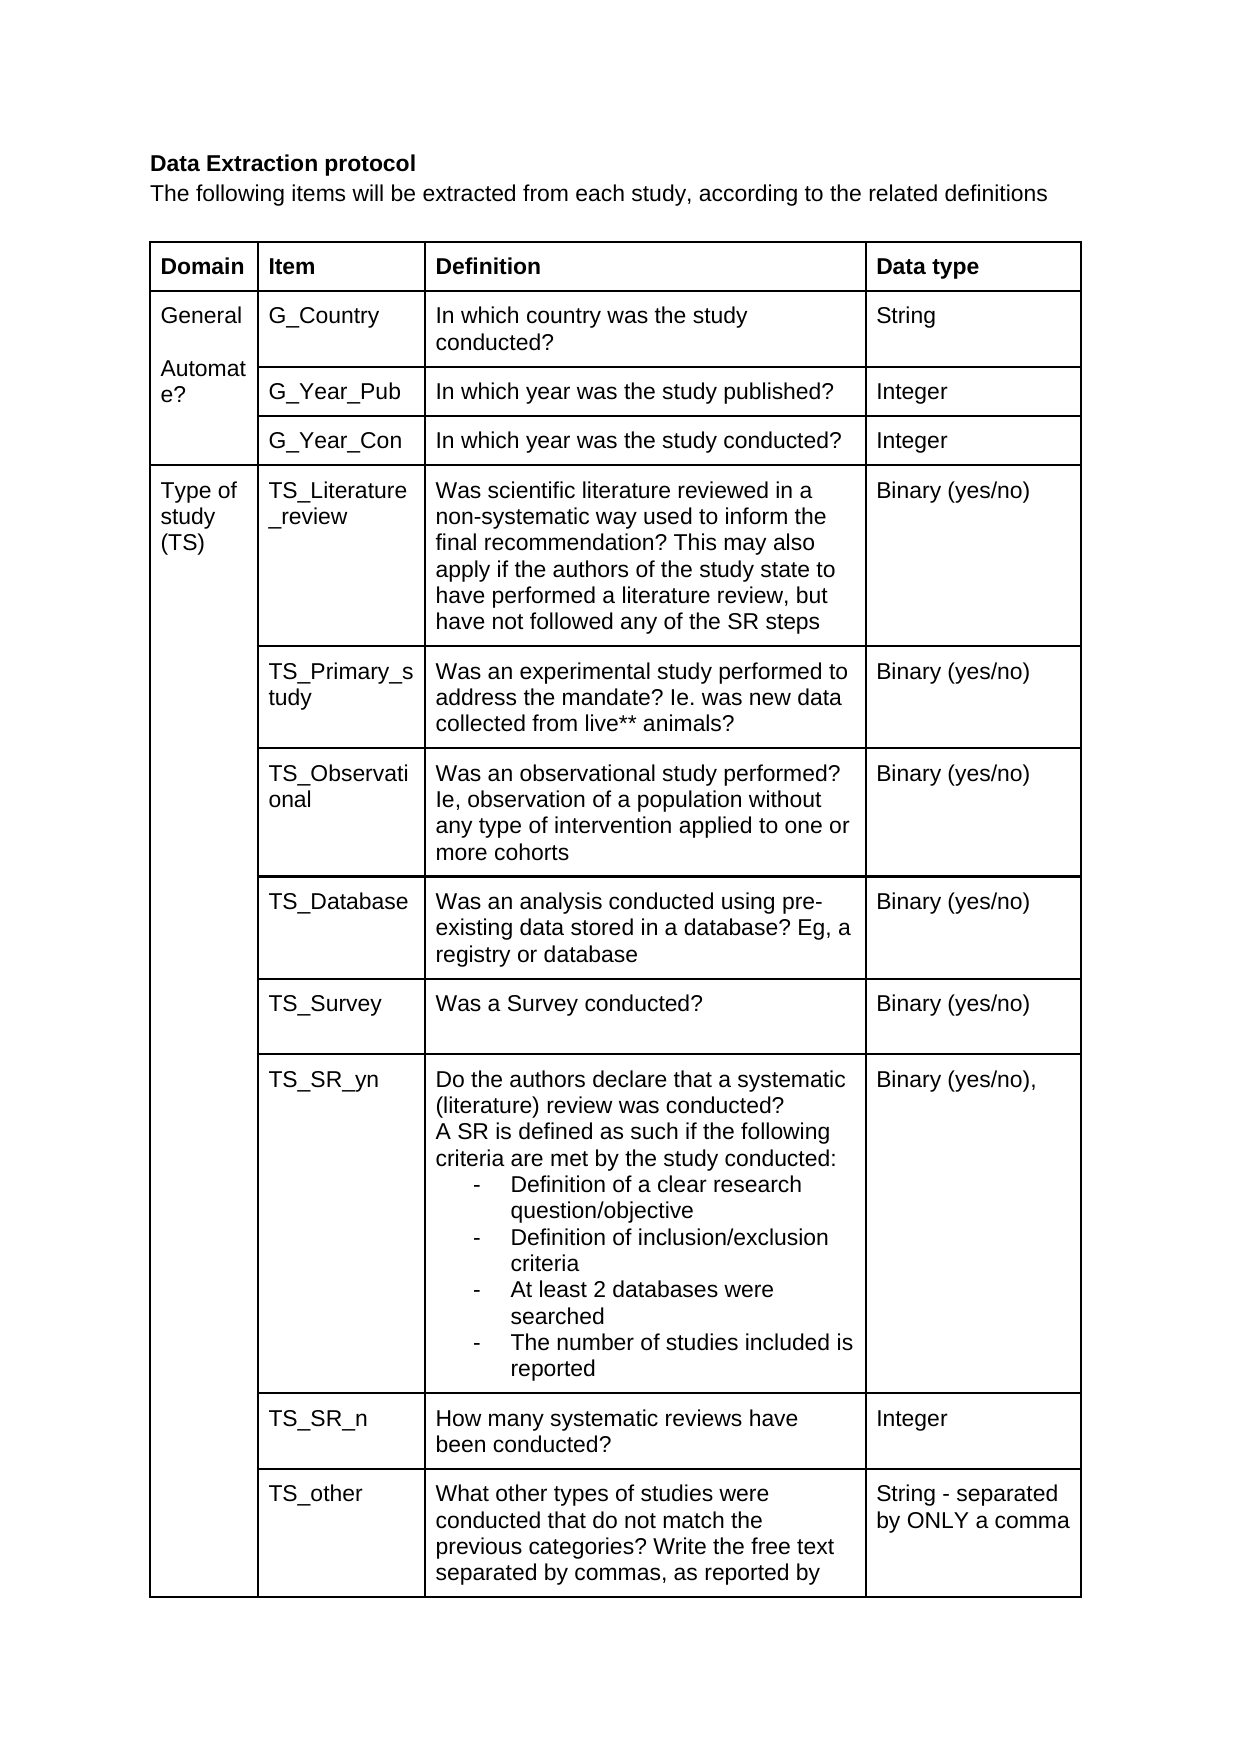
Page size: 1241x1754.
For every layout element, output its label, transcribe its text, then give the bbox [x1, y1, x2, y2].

table_cell Binary (yes/no) [867, 980, 1080, 1053]
table_cell String - separated by ONLY a comma [867, 1470, 1080, 1596]
table_header Item [259, 243, 424, 290]
table_cell TS_SR_yn [259, 1055, 424, 1392]
table_cell TS_Observational [259, 749, 424, 875]
table_cell Do the authors declare that a systematic (literature) review was conducted? A SR is defined as such if the following criteria are met by the study conducted: Definition of a clear research question/objective Definition of inclusion/exclusion criteria At least 2 databases were searched The number of studies included is reported [426, 1055, 865, 1392]
table_cell Was a Survey conducted? [426, 980, 865, 1053]
text Data Extraction protocol [150, 150, 1090, 176]
table_header Data type [867, 243, 1080, 290]
table_header Definition [426, 243, 865, 290]
table_cell G_Country [259, 292, 424, 366]
table_cell What other types of studies were conducted that do not match the previous categories? Write the free text separated by commas, as reported by [426, 1470, 865, 1596]
table_cell TS_SR_n [259, 1394, 424, 1468]
table_cell Type of study (TS) [151, 466, 257, 1596]
text The following items will be extracted from each study, according to the related definitions [150, 180, 1090, 207]
table_cell Binary (yes/no) [867, 878, 1080, 977]
table_cell In which year was the study conducted? [426, 417, 865, 464]
table_cell Integer [867, 417, 1080, 464]
table_cell In which year was the study published? [426, 368, 865, 415]
table_cell How many systematic reviews have been conducted? [426, 1394, 865, 1468]
table_cell Integer [867, 368, 1080, 415]
table_cell Integer [867, 1394, 1080, 1468]
table_cell Was an analysis conducted using pre-existing data stored in a database? Eg, a registry or database [426, 878, 865, 977]
table_cell TS_Survey [259, 980, 424, 1053]
table_cell Was an observational study performed? Ie, observation of a population without any type of intervention applied to one or more cohorts [426, 749, 865, 875]
table_cell String [867, 292, 1080, 366]
table_cell TS_other [259, 1470, 424, 1596]
table_cell Binary (yes/no), [867, 1055, 1080, 1392]
table_cell Was scientific literature reviewed in a non-systematic way used to inform the final recommendation? This may also apply if the authors of the study state to have performed a literature review, but have not followed any of the SR steps [426, 466, 865, 645]
table_cell G_Year_Pub [259, 368, 424, 415]
table_cell TS_Literature_review [259, 466, 424, 645]
table_cell Binary (yes/no) [867, 466, 1080, 645]
table_cell TS_Database [259, 878, 424, 977]
table_cell Binary (yes/no) [867, 647, 1080, 747]
table_cell Was an experimental study performed to address the mandate? Ie. was new data collected from live** animals? [426, 647, 865, 747]
table_cell TS_Primary_study [259, 647, 424, 747]
table_cell G_Year_Con [259, 417, 424, 464]
table_cell Binary (yes/no) [867, 749, 1080, 875]
table_cell General Automate? [151, 292, 257, 464]
table_header Domain [151, 243, 257, 290]
table_cell In which country was the study conducted? [426, 292, 865, 366]
